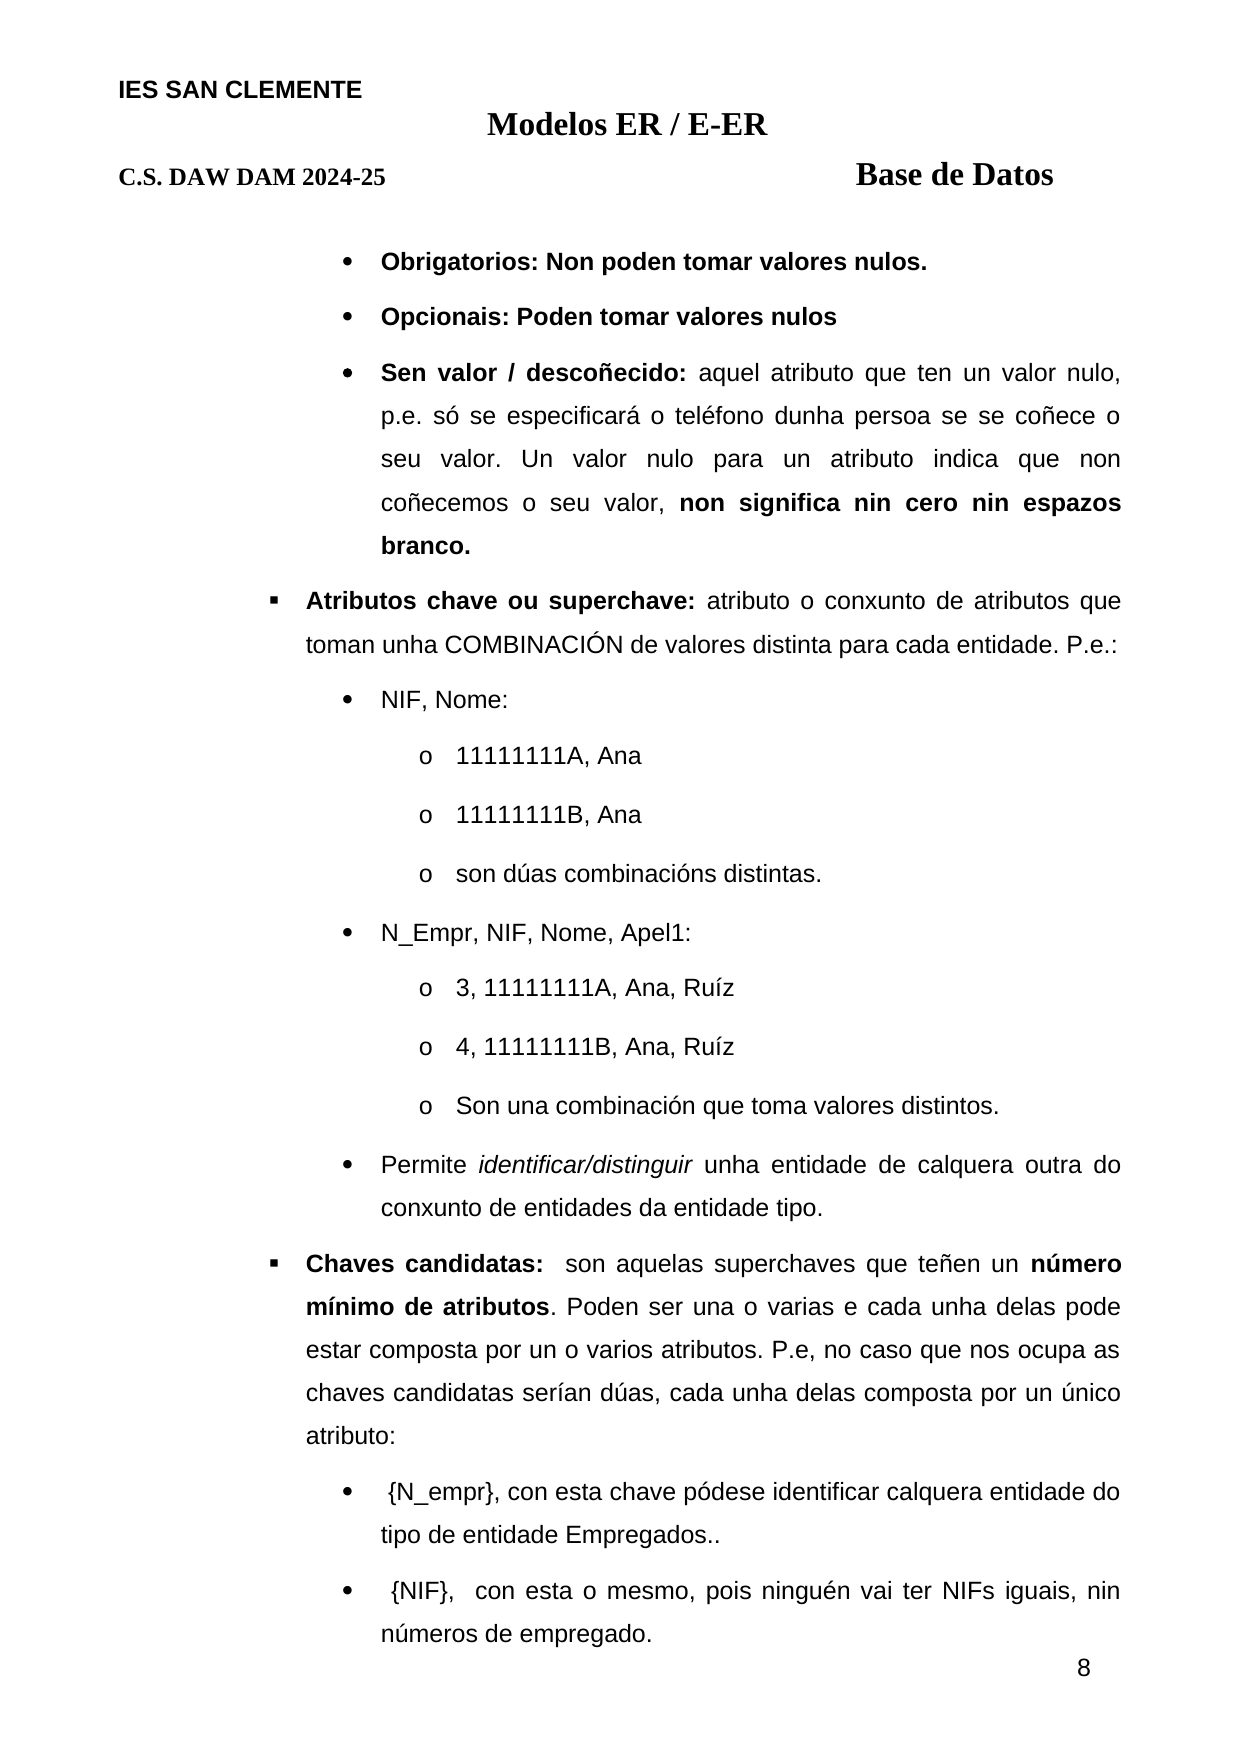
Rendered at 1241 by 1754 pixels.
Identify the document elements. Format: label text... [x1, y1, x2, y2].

list NIF, Nome: [343, 685, 1122, 714]
list {N_empr}, con esta chave pódese identificar calquera entidade do tipo de entidade Empregados.. [343, 1477, 1122, 1549]
list son dúas combinacións distintas. [418, 859, 1122, 889]
list 3, 11111111A, Ana, Ruíz [418, 973, 1122, 1004]
list Obrigatorios: Non poden tomar valores nulos. [343, 247, 1122, 276]
list 11111111A, Ana [418, 741, 1122, 772]
list 11111111B, Ana [418, 800, 1122, 831]
list {NIF}, con esta o mesmo, pois ninguén vai ter NIFs iguais, nin números de empregado. [343, 1576, 1122, 1648]
list Son una combinación que toma valores distintos. [418, 1091, 1122, 1122]
list N_Empr, NIF, Nome, Apel1: [343, 917, 1122, 946]
list Opcionais: Poden tomar valores nulos [343, 302, 1122, 331]
list Permite identificar/distinguir unha entidade de calquera outra do conxunto de entidades da entidade tipo. [343, 1150, 1122, 1222]
list Chaves candidatas: son aquelas superchaves que teñen un número mínimo de atributos. Poden ser una o varias e cada unha delas pode estar composta por un o varios atributos. P.e, no caso que nos ocupa as chaves candidatas serían dúas, cada unha delas composta por un único atributo: [268, 1249, 1122, 1450]
list 4, 11111111B, Ana, Ruíz [418, 1032, 1122, 1063]
list Sen valor / descoñecido: aquel atributo que ten un valor nulo, p.e. só se especificará o teléfono dunha persoa se se coñece o seu valor. Un valor nulo para un atributo indica que non coñecemos o seu valor, non significa nin cero nin espazos branco. [343, 358, 1122, 559]
list Atributos chave ou superchave: atributo o conxunto de atributos que toman unha COMBINACIÓN de valores distinta para cada entidade. P.e.: [268, 586, 1122, 658]
